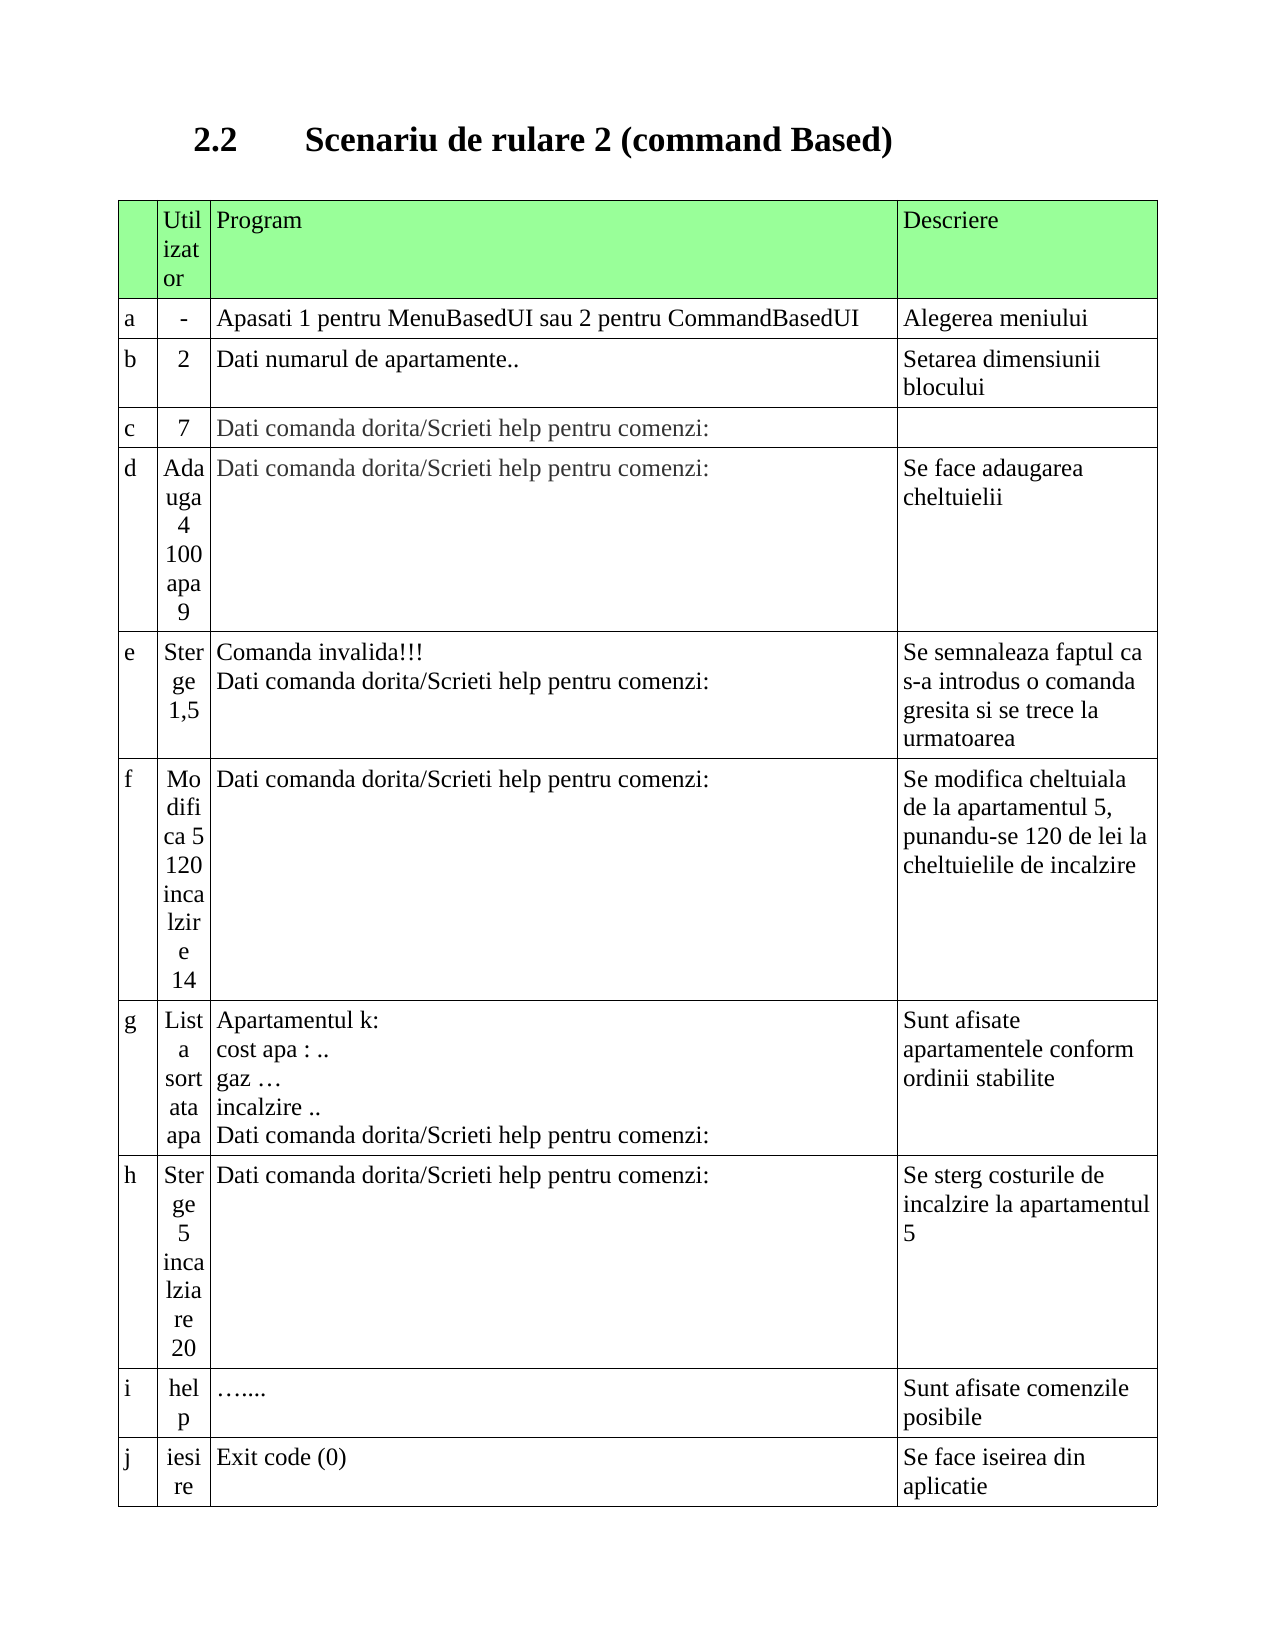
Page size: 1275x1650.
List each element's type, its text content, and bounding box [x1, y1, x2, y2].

table_cell Dati comanda dorita/Scrieti help pentru comenzi: [211, 759, 897, 999]
table_header Utilizator [158, 201, 210, 298]
table_header [119, 201, 157, 298]
table_cell Modifica 5 120 incalzire 14 [158, 759, 210, 999]
table_cell Se modifica cheltuiala de la apartamentul 5, punandu-se 120 de lei la cheltuielile de incalzire [898, 759, 1157, 999]
table_cell - [158, 299, 210, 338]
table_cell e [119, 632, 157, 758]
table_cell Se face iseirea din aplicatie [898, 1438, 1157, 1506]
table_cell h [119, 1156, 157, 1368]
table_cell ….... [211, 1369, 897, 1437]
table_cell a [119, 299, 157, 338]
table_cell b [119, 339, 157, 407]
table_cell g [119, 1001, 157, 1155]
table_cell i [119, 1369, 157, 1437]
table_cell Dati numarul de apartamente.. [211, 339, 897, 407]
table_cell Sterge 5 incalziare 20 [158, 1156, 210, 1368]
list Scenariu de rulare 2 (command Based) [193, 118, 1157, 159]
table_cell help [158, 1369, 210, 1437]
table_cell Comanda invalida!!! Dati comanda dorita/Scrieti help pentru comenzi: [211, 632, 897, 758]
table_cell [898, 408, 1157, 447]
table_cell Alegerea meniului [898, 299, 1157, 338]
table_cell Exit code (0) [211, 1438, 897, 1506]
table_cell d [119, 448, 157, 631]
table_cell Adauga 4 100 apa 9 [158, 448, 210, 631]
table_cell f [119, 759, 157, 999]
table_cell 2 [158, 339, 210, 407]
table_cell iesire [158, 1438, 210, 1506]
table_cell Apasati 1 pentru MenuBasedUI sau 2 pentru CommandBasedUI [211, 299, 897, 338]
table_cell j [119, 1438, 157, 1506]
table_cell Dati comanda dorita/Scrieti help pentru comenzi: [211, 408, 897, 447]
table_cell Lista sortata apa [158, 1001, 210, 1155]
table_cell Dati comanda dorita/Scrieti help pentru comenzi: [211, 448, 897, 631]
table_cell Se semnaleaza faptul ca s-a introdus o comanda gresita si se trece la urmatoarea [898, 632, 1157, 758]
table_cell Sunt afisate apartamentele conform ordinii stabilite [898, 1001, 1157, 1155]
table_cell Dati comanda dorita/Scrieti help pentru comenzi: [211, 1156, 897, 1368]
table_cell Se face adaugarea cheltuielii [898, 448, 1157, 631]
table_cell Apartamentul k: cost apa : .. gaz … incalzire .. Dati comanda dorita/Scrieti help pentru comenzi: [211, 1001, 897, 1155]
table_cell Sterge 1,5 [158, 632, 210, 758]
table_cell Sunt afisate comenzile posibile [898, 1369, 1157, 1437]
table_cell 7 [158, 408, 210, 447]
table_cell Se sterg costurile de incalzire la apartamentul 5 [898, 1156, 1157, 1368]
table_cell c [119, 408, 157, 447]
table_header Descriere [898, 201, 1157, 298]
table_cell Setarea dimensiunii blocului [898, 339, 1157, 407]
table_header Program [211, 201, 897, 298]
